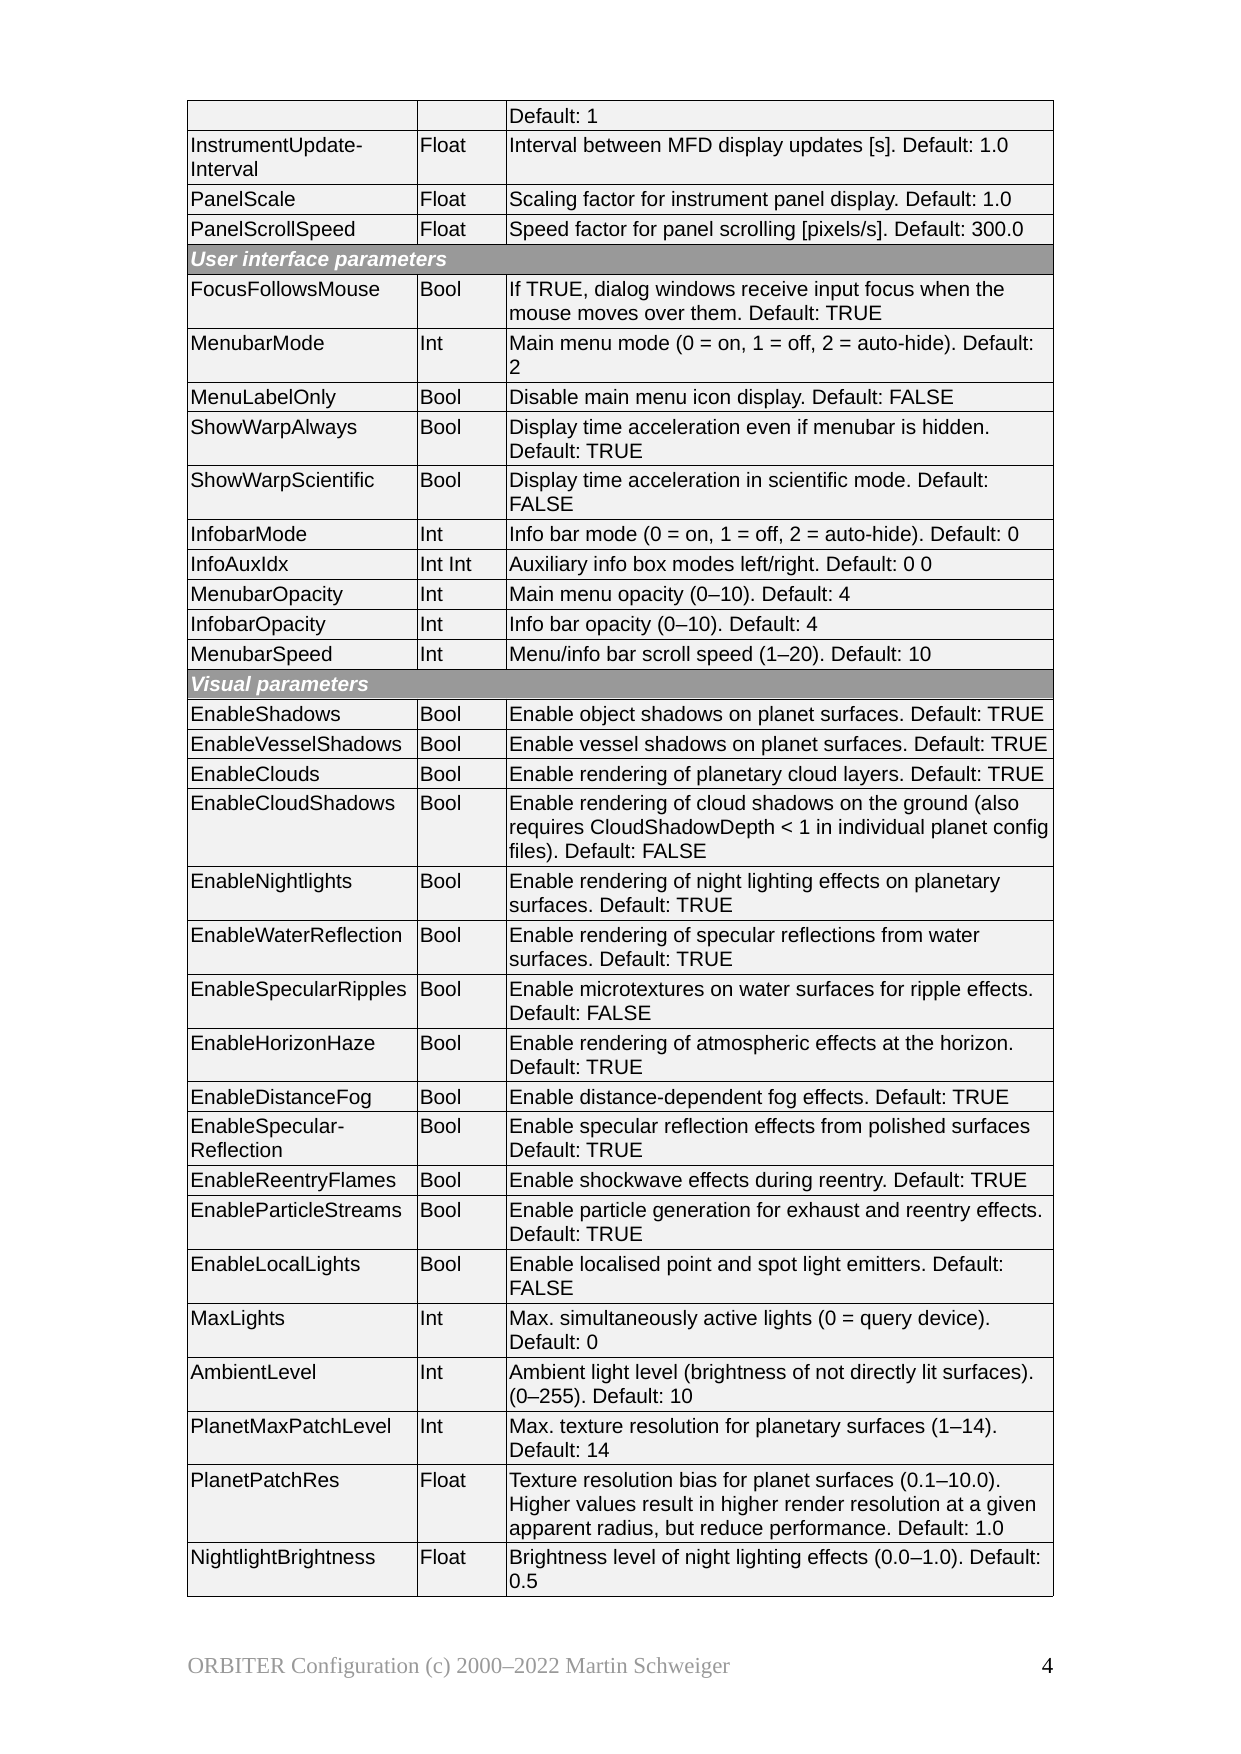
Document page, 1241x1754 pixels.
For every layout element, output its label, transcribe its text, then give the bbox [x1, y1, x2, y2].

table_cell Brightness level of night lighting effects (0.0–1.0). Default: 0.5 [507, 1543, 1053, 1596]
table_cell MenubarOpacity [188, 580, 417, 609]
table_cell Float [418, 131, 506, 184]
table_cell Max. simultaneously active lights (0 = query device). Default: 0 [507, 1304, 1053, 1357]
table_cell EnableWaterReflection [188, 921, 417, 974]
table_cell Max. texture resolution for planetary surfaces (1–14). Default: 14 [507, 1412, 1053, 1464]
table_cell Int [418, 640, 506, 669]
table_cell Enable particle generation for exhaust and reentry effects. Default: TRUE [507, 1196, 1053, 1249]
table_cell Bool [418, 759, 506, 788]
table_cell Bool [418, 1196, 506, 1249]
table_cell Bool [418, 975, 506, 1028]
table_cell Enable object shadows on planet surfaces. Default: TRUE [507, 700, 1053, 728]
table_cell Enable rendering of planetary cloud layers. Default: TRUE [507, 759, 1053, 788]
table_cell Default: 1 [507, 101, 1053, 130]
table_cell ShowWarpAlways [188, 412, 417, 465]
table_cell Bool [418, 1082, 506, 1111]
table_cell EnableCloudShadows [188, 789, 417, 866]
table_cell Int Int [418, 550, 506, 579]
table_cell Speed factor for panel scrolling [pixels/s]. Default: 300.0 [507, 215, 1053, 244]
table_cell User interface parameters [188, 245, 1053, 274]
table_cell Int [418, 580, 506, 609]
table_cell Main menu opacity (0–10). Default: 4 [507, 580, 1053, 609]
table_cell PlanetPatchRes [188, 1465, 417, 1542]
table_cell Bool [418, 1250, 506, 1303]
table_cell EnableDistanceFog [188, 1082, 417, 1111]
table_cell Int [418, 1412, 506, 1464]
table_cell Info bar opacity (0–10). Default: 4 [507, 610, 1053, 639]
table_cell EnableLocalLights [188, 1250, 417, 1303]
table_cell EnableClouds [188, 759, 417, 788]
table_cell EnableVesselShadows [188, 730, 417, 758]
table_cell Float [418, 1465, 506, 1542]
table_cell Float [418, 215, 506, 244]
table_cell Auxiliary info box modes left/right. Default: 0 0 [507, 550, 1053, 579]
table_cell Int [418, 1304, 506, 1357]
table_cell InfobarOpacity [188, 610, 417, 639]
table_cell EnableReentryFlames [188, 1166, 417, 1195]
table_cell InfobarMode [188, 520, 417, 549]
table_cell PanelScrollSpeed [188, 215, 417, 244]
table_cell ShowWarpScientific [188, 466, 417, 519]
table_cell Visual parameters [188, 670, 1053, 698]
table_cell Enable rendering of specular reflections from water surfaces. Default: TRUE [507, 921, 1053, 974]
table_cell Enable rendering of cloud shadows on the ground (also requires CloudShadowDepth < 1 in individual planet config files). Default: FALSE [507, 789, 1053, 866]
table_cell [188, 101, 417, 130]
table_cell Bool [418, 412, 506, 465]
table_cell Enable vessel shadows on planet surfaces. Default: TRUE [507, 730, 1053, 758]
table_cell AmbientLevel [188, 1358, 417, 1411]
table_cell [418, 101, 506, 130]
table_cell Float [418, 1543, 506, 1596]
table_cell Display time acceleration in scientific mode. Default: FALSE [507, 466, 1053, 519]
table_cell Scaling factor for instrument panel display. Default: 1.0 [507, 185, 1053, 214]
table_cell Bool [418, 383, 506, 411]
table_cell Bool [418, 1029, 506, 1081]
table_cell Int [418, 329, 506, 382]
table_cell EnableParticleStreams [188, 1196, 417, 1249]
table_cell Enable rendering of night lighting effects on planetary surfaces. Default: TRUE [507, 867, 1053, 920]
table_cell Enable specular reflection effects from polished surfaces Default: TRUE [507, 1112, 1053, 1165]
table_cell MenuLabelOnly [188, 383, 417, 411]
table_cell Int [418, 610, 506, 639]
table_cell Enable localised point and spot light emitters. Default: FALSE [507, 1250, 1053, 1303]
table_cell EnableShadows [188, 700, 417, 728]
table_cell EnableSpecularRipples [188, 975, 417, 1028]
table_cell Bool [418, 921, 506, 974]
table_cell Menu/info bar scroll speed (1–20). Default: 10 [507, 640, 1053, 669]
table_cell Bool [418, 466, 506, 519]
table_cell Display time acceleration even if menubar is hidden. Default: TRUE [507, 412, 1053, 465]
table_cell Disable main menu icon display. Default: FALSE [507, 383, 1053, 411]
table_cell NightlightBrightness [188, 1543, 417, 1596]
table_cell MaxLights [188, 1304, 417, 1357]
table_cell Bool [418, 730, 506, 758]
table_cell Enable shockwave effects during reentry. Default: TRUE [507, 1166, 1053, 1195]
table_cell PanelScale [188, 185, 417, 214]
table_cell If TRUE, dialog windows receive input focus when the mouse moves over them. Default: TRUE [507, 275, 1053, 328]
table_cell Enable distance-dependent fog effects. Default: TRUE [507, 1082, 1053, 1111]
table_cell Texture resolution bias for planet surfaces (0.1–10.0). Higher values result in higher render resolution at a given apparent radius, but reduce performance. Default: 1.0 [507, 1465, 1053, 1542]
table_cell Bool [418, 1112, 506, 1165]
table_cell Bool [418, 789, 506, 866]
table_cell Int [418, 520, 506, 549]
table_cell InstrumentUpdate­Interval [188, 131, 417, 184]
table_cell PlanetMaxPatchLevel [188, 1412, 417, 1464]
table_cell Enable rendering of atmospheric effects at the horizon. Default: TRUE [507, 1029, 1053, 1081]
table_cell Bool [418, 1166, 506, 1195]
table_cell Int [418, 1358, 506, 1411]
table_cell EnableNightlights [188, 867, 417, 920]
table_cell Info bar mode (0 = on, 1 = off, 2 = auto-hide). Default: 0 [507, 520, 1053, 549]
table_cell Float [418, 185, 506, 214]
table_cell Ambient light level (brightness of not directly lit surfaces). (0–255). Default: 10 [507, 1358, 1053, 1411]
table_cell Bool [418, 867, 506, 920]
table_cell Bool [418, 275, 506, 328]
table_cell EnableHorizonHaze [188, 1029, 417, 1081]
table_cell Enable microtextures on water surfaces for ripple effects. Default: FALSE [507, 975, 1053, 1028]
table_cell MenubarMode [188, 329, 417, 382]
table_cell InfoAuxIdx [188, 550, 417, 579]
table_cell Main menu mode (0 = on, 1 = off, 2 = auto-hide). Default: 2 [507, 329, 1053, 382]
table_cell Interval between MFD display updates [s]. Default: 1.0 [507, 131, 1053, 184]
table_cell FocusFollowsMouse [188, 275, 417, 328]
table_cell Bool [418, 700, 506, 728]
table_cell MenubarSpeed [188, 640, 417, 669]
table_cell EnableSpecular­Reflection [188, 1112, 417, 1165]
